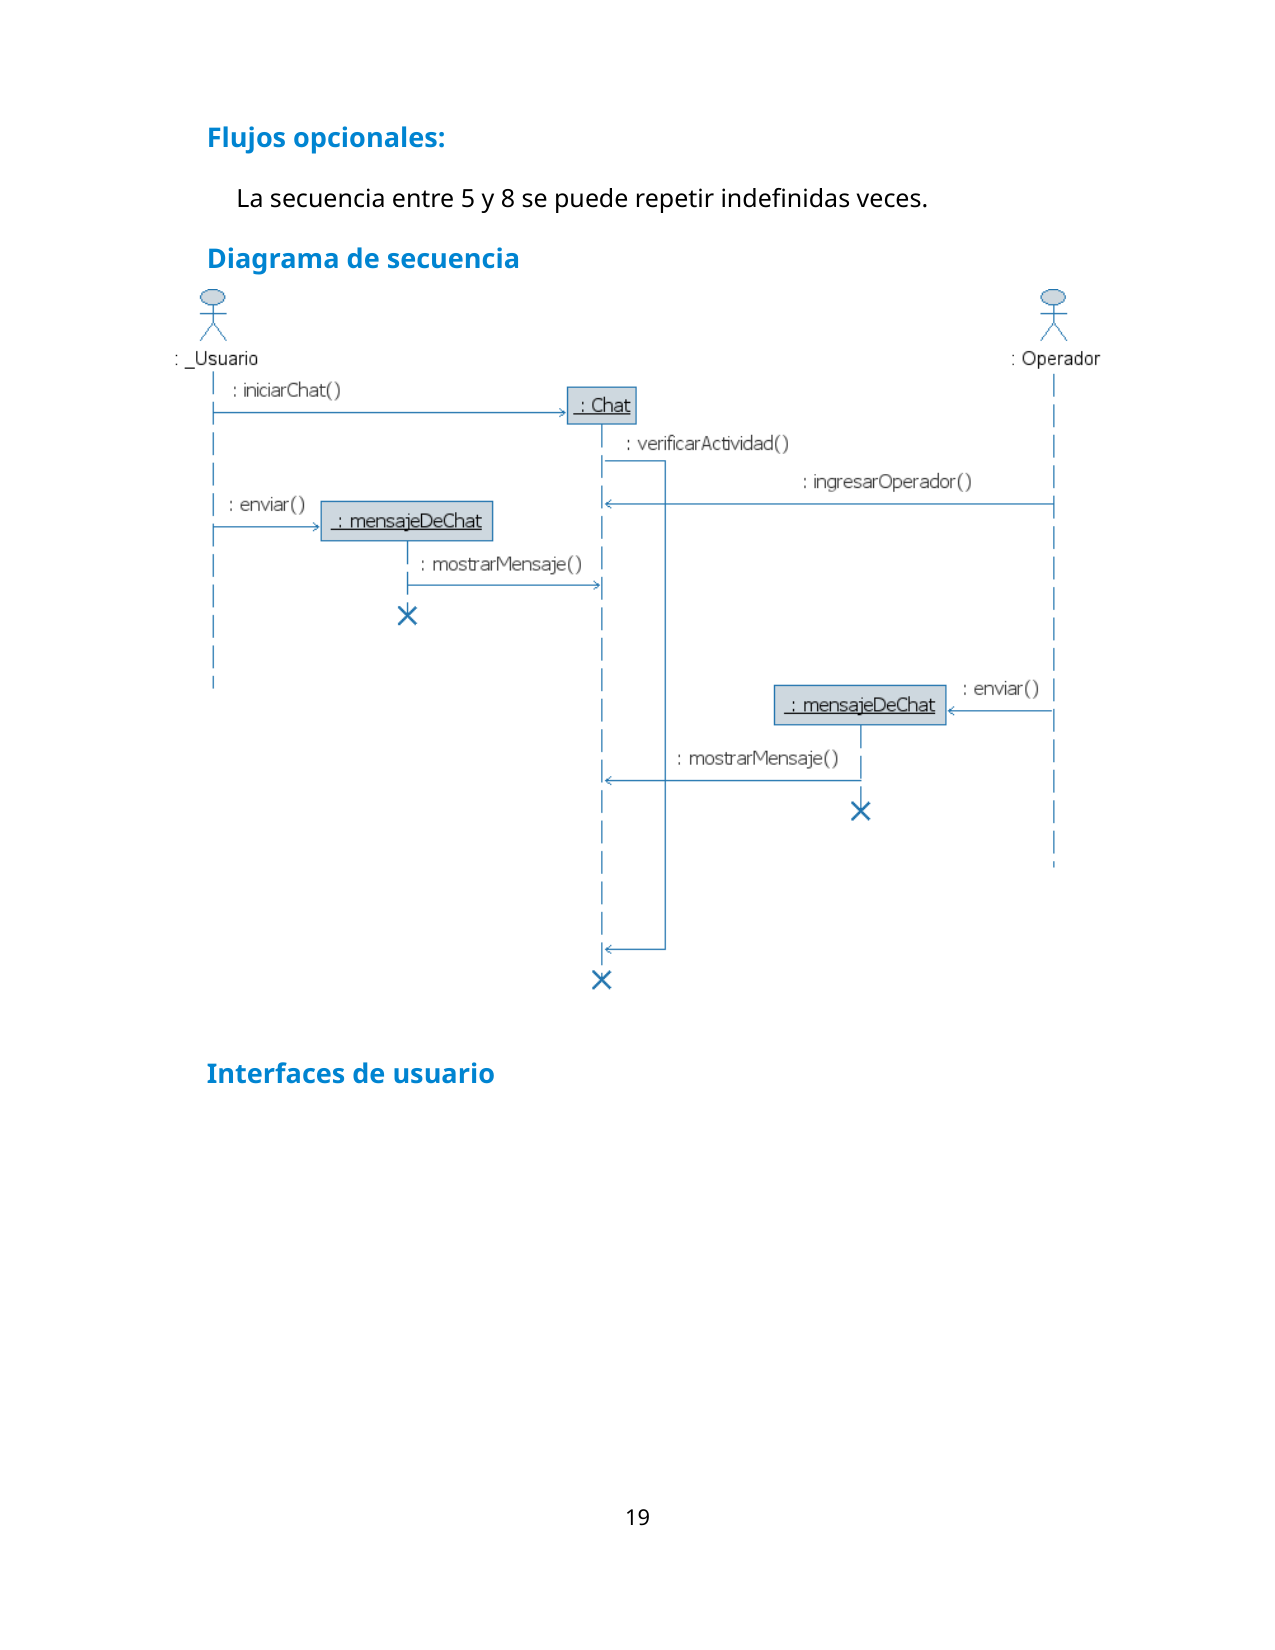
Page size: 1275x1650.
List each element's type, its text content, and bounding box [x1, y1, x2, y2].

text La secuencia entre 5 y 8 se puede repetir indefinidas veces. [236, 180, 1157, 214]
text Interfaces de usuario [207, 1054, 1157, 1091]
text Diagrama de secuencia [207, 240, 1157, 277]
picture [162, 289, 1113, 992]
text Flujos opcionales: [207, 118, 1157, 155]
